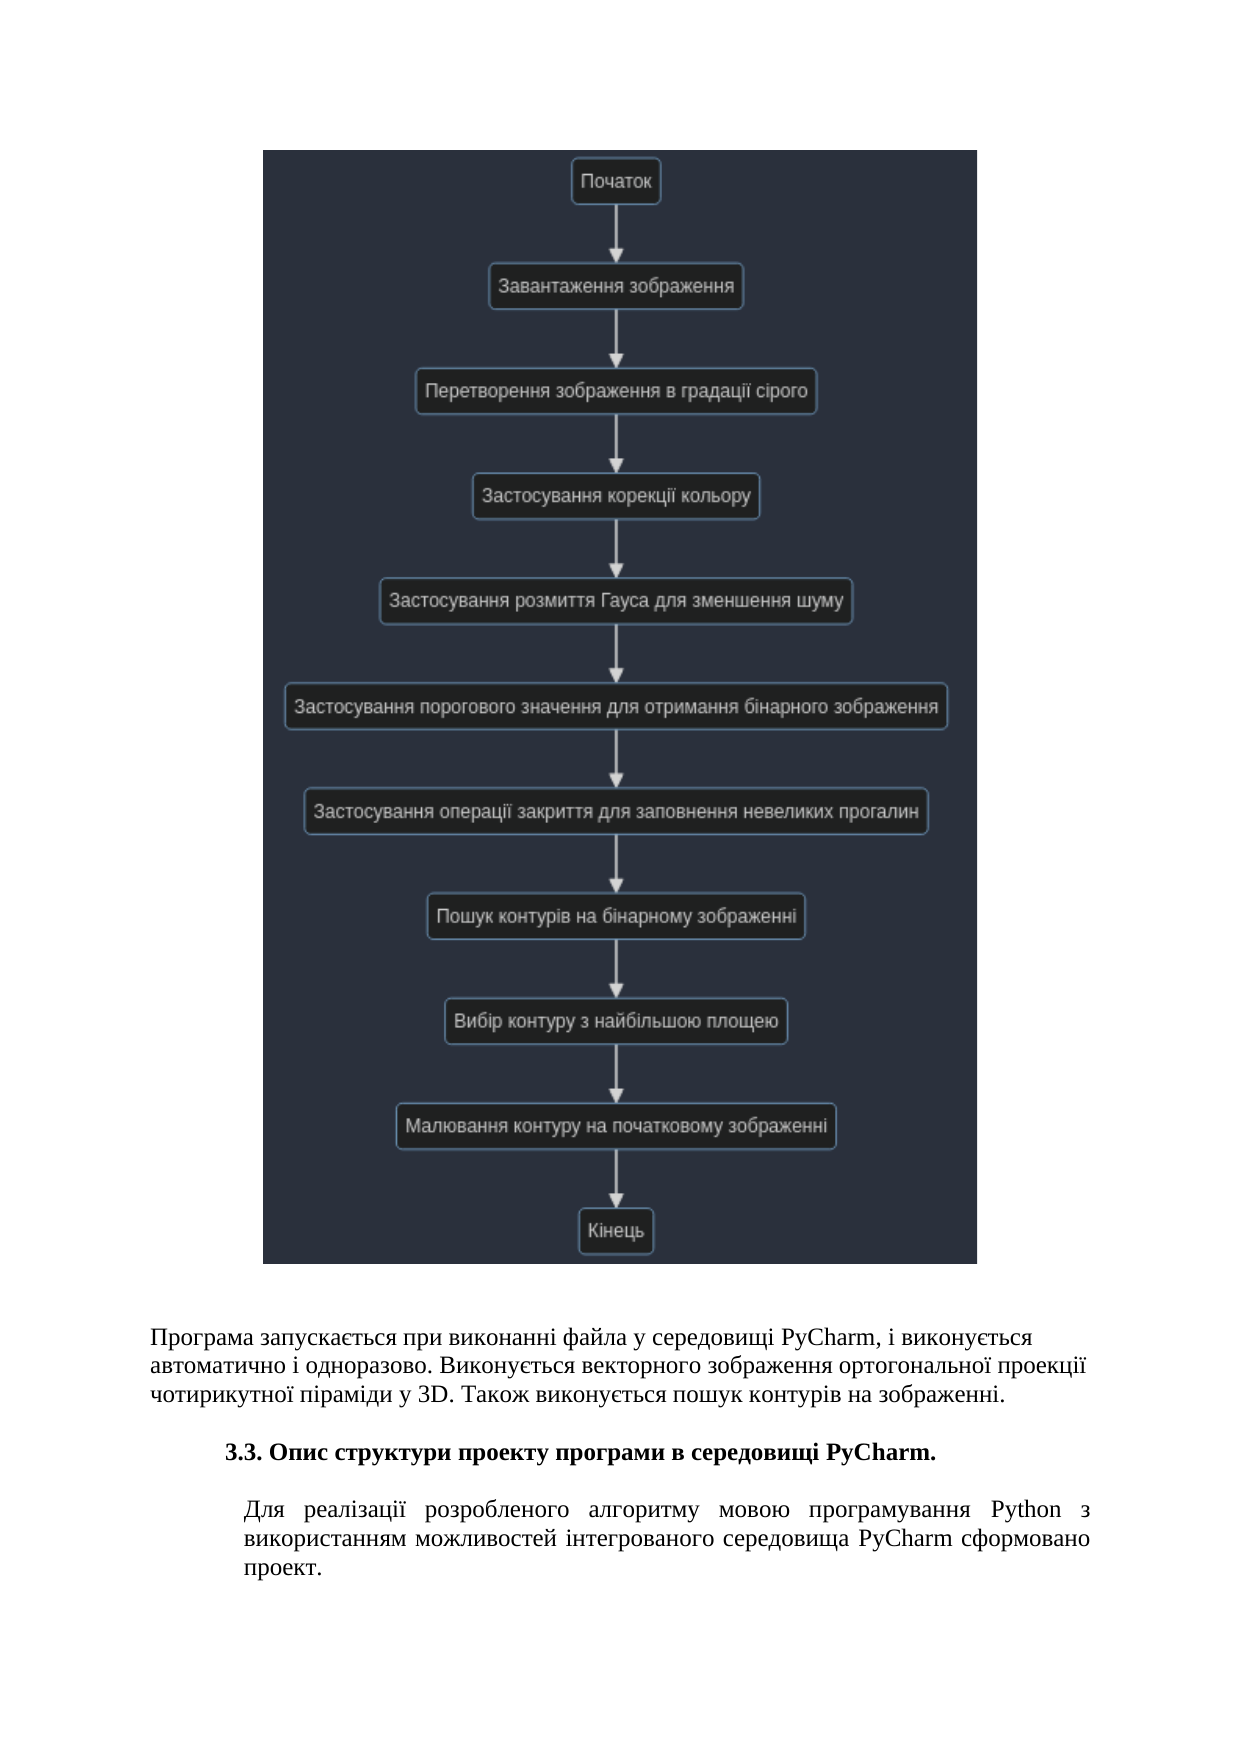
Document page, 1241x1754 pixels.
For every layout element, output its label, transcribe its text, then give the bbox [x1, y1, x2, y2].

list Для реалізації розробленого алгоритму мовою програмування Python з використанням можливостей інтегрованого середовища PyCharm сформовано проект. [244, 1494, 1090, 1580]
text 3.3. Опис структури проекту програми в середовищі PyCharm. [206, 1437, 1090, 1465]
text Програма запускається при виконанні файла у середовищі PyCharm, і виконується автоматично і одноразово. Виконується векторного зображення ортогональної проекції чотирикутної піраміди у 3D. Також виконується пошук контурів на зображенні. [150, 1322, 1090, 1408]
picture [263, 150, 978, 1264]
